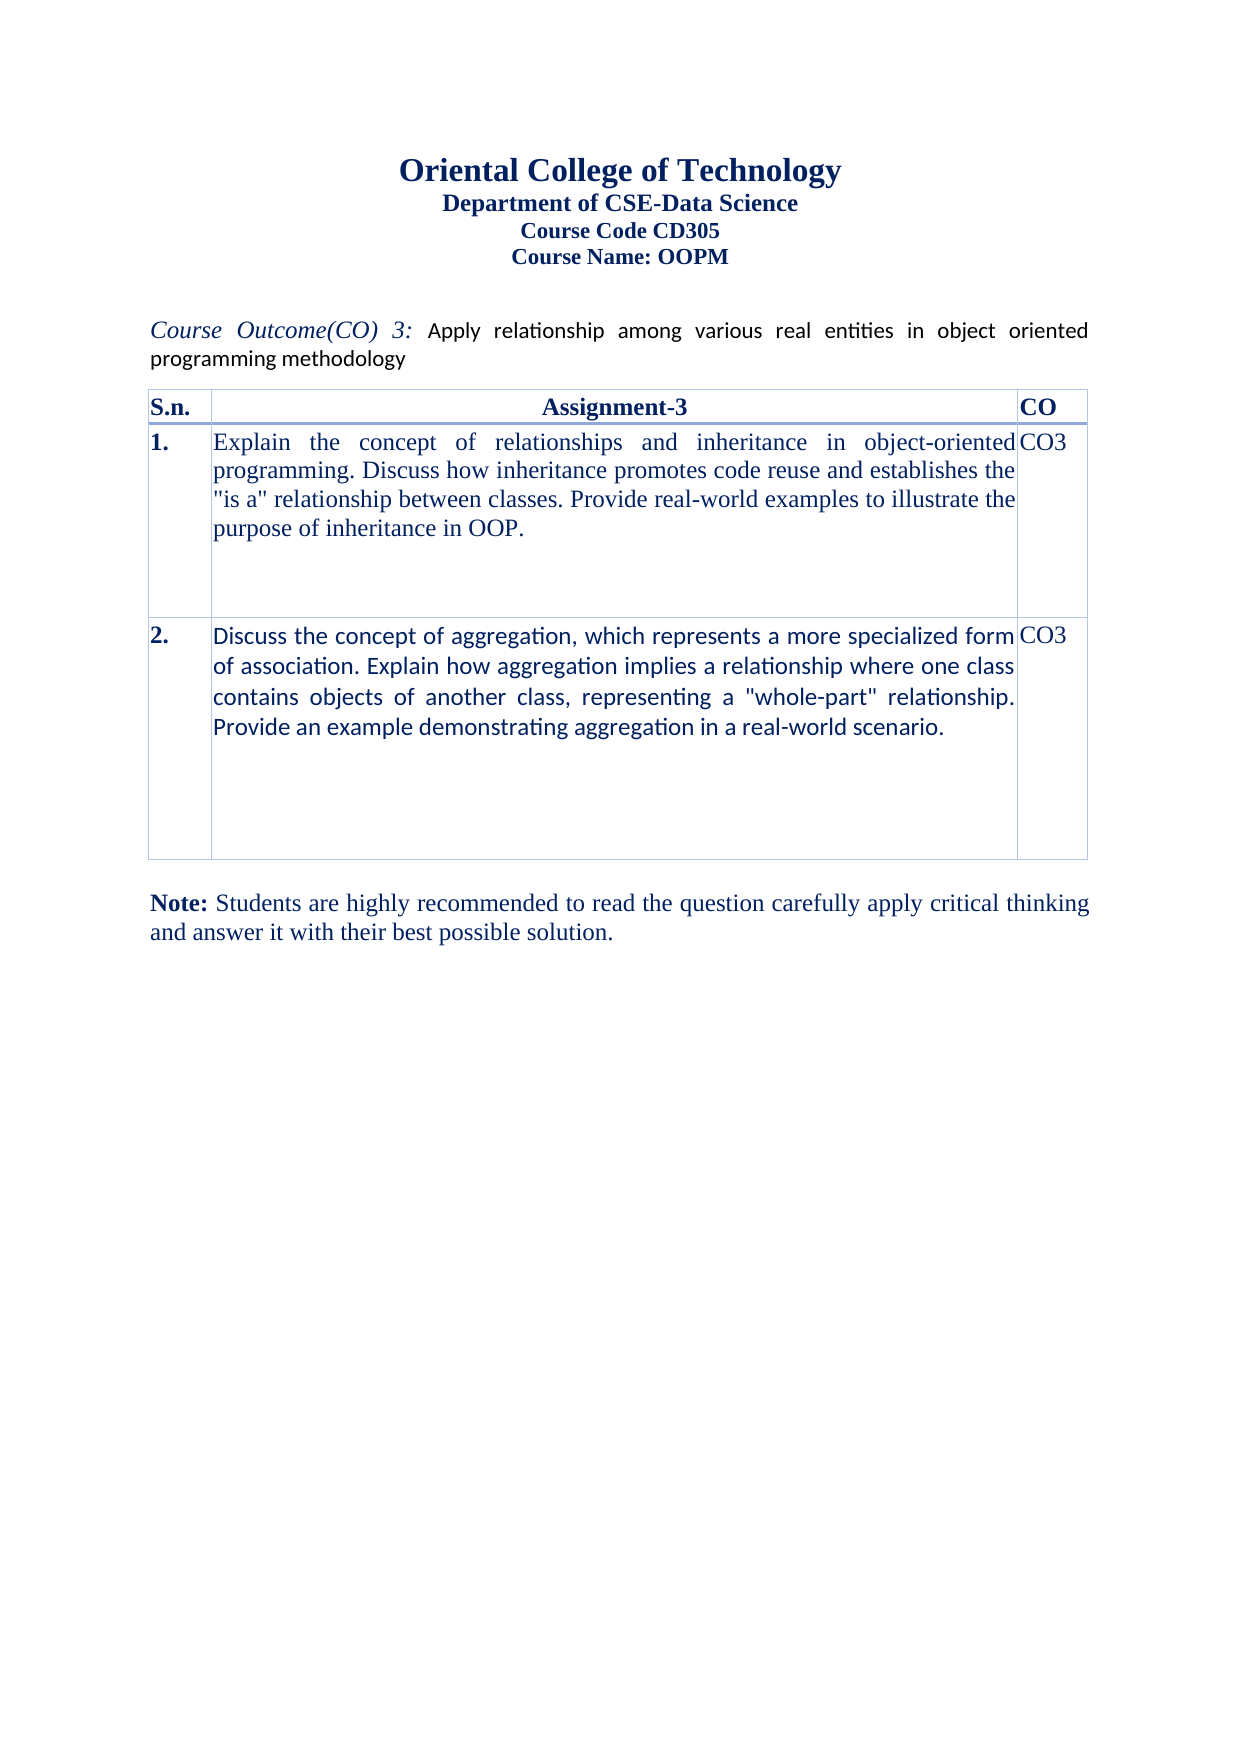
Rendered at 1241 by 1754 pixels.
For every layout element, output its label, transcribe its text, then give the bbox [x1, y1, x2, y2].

table_cell Explain the concept of relationships and inheritance in object-oriented programming. Discuss how inheritance promotes code reuse and establishes the "is a" relationship between classes. Provide real-world examples to illustrate the purpose of inheritance in OOP. [212, 425, 1017, 617]
table_header Assignment-3 [212, 390, 1017, 422]
table_header CO [1018, 390, 1087, 422]
table_cell 1. [149, 425, 211, 617]
table_header S.n. [149, 390, 211, 422]
text Note: Students are highly recommended to read the question carefully apply critical thinking and answer it with their best possible solution. [150, 888, 1090, 946]
table_cell 2. [149, 618, 211, 858]
text Course Code CD305 [150, 217, 1090, 243]
table_cell CO3 [1018, 618, 1087, 858]
text Department of CSE-Data Science [150, 188, 1090, 217]
text Course Name: OOPM [150, 243, 1090, 270]
table_cell CO3 [1018, 425, 1087, 617]
text Course Outcome(CO) 3: Apply relationship among various real entities in object oriented programming methodology [150, 315, 1090, 372]
table_cell Discuss the concept of aggregation, which represents a more specialized form of association. Explain how aggregation implies a relationship where one class contains objects of another class, representing a "whole-part" relationship. Provide an example demonstrating aggregation in a real-world scenario. [212, 618, 1017, 858]
text Oriental College of Technology [150, 150, 1090, 188]
